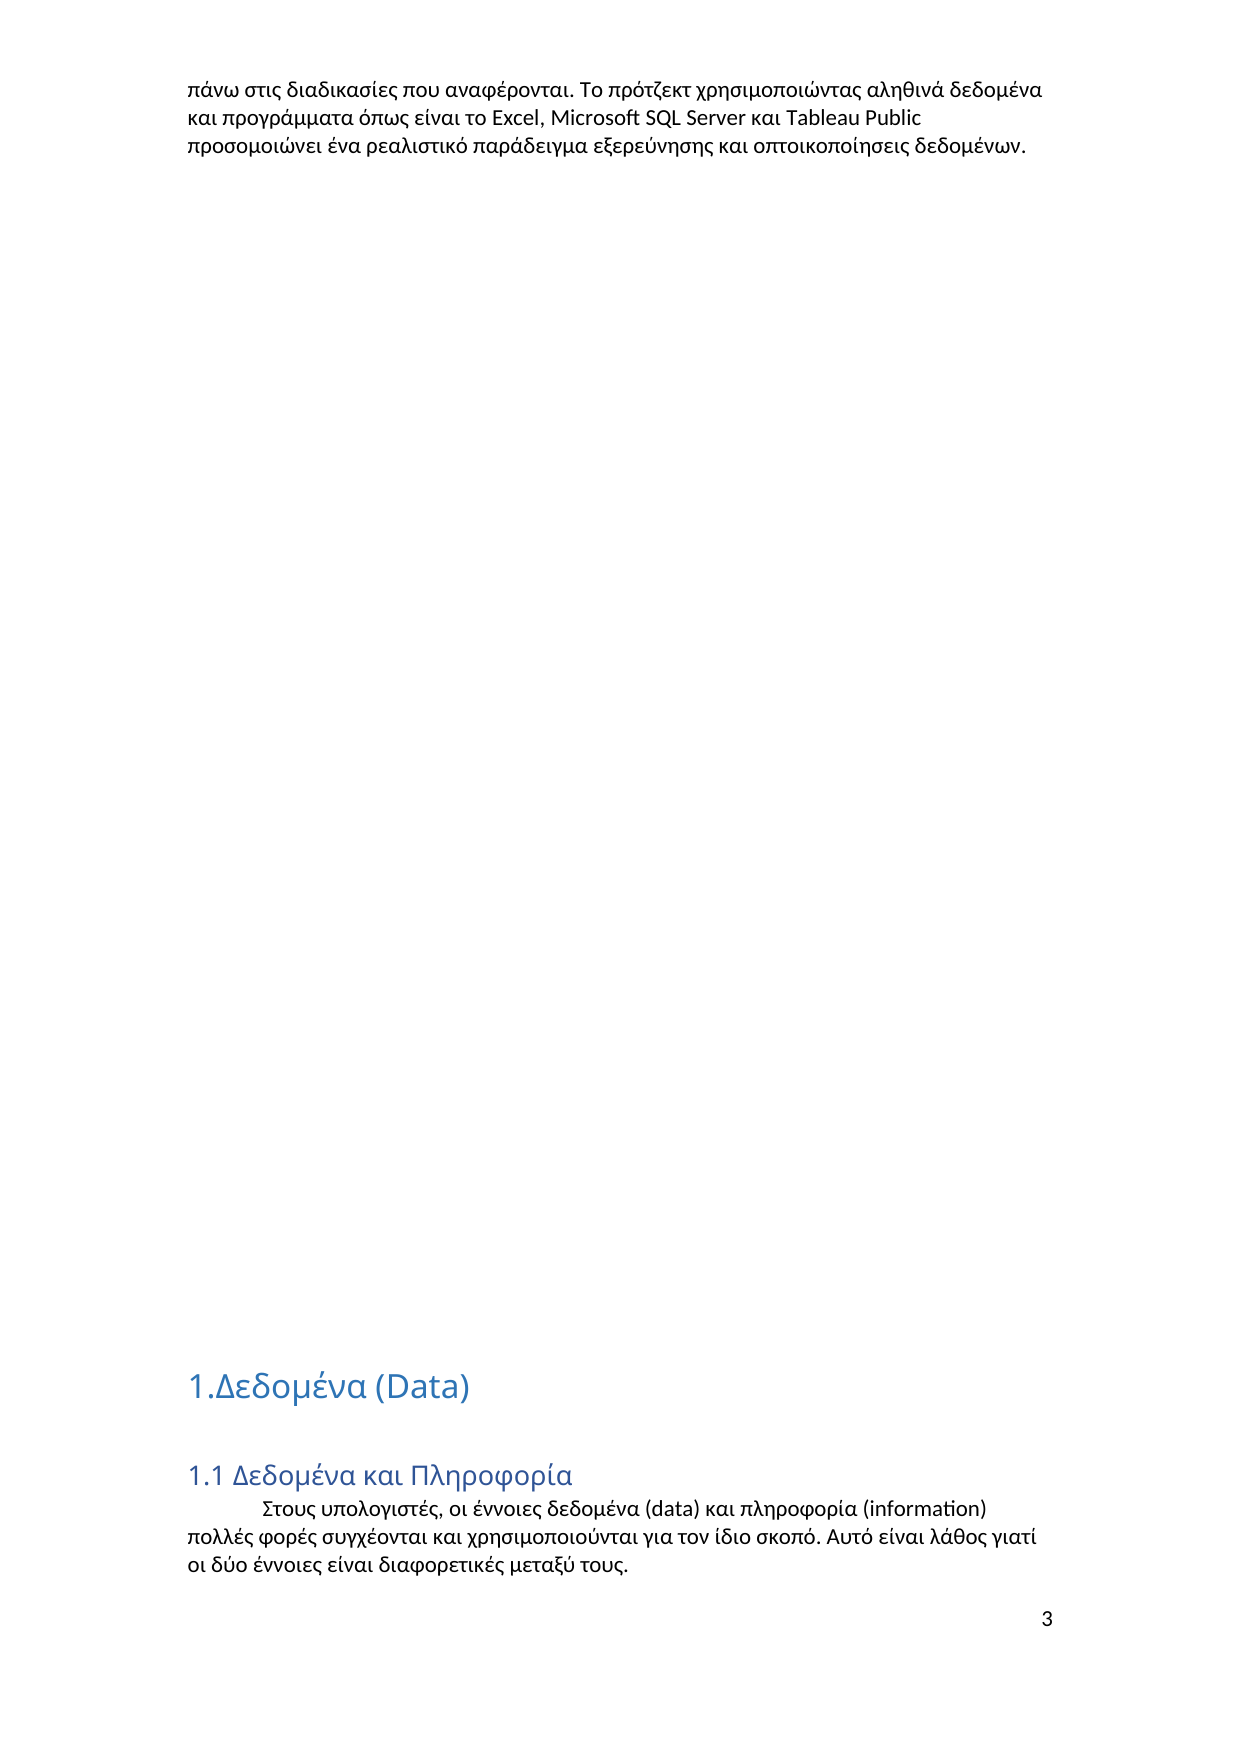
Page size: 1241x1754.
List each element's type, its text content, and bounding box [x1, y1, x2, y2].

text πάνω στις διαδικασίες που αναφέρονται. Το πρότζεκτ χρησιμοποιώντας αληθινά δεδομένα και προγράμματα όπως είναι το Excel, Microsoft SQL Server και Tableau Public προσομοιώνει ένα ρεαλιστικό παράδειγμα εξερεύνησης και οπτοικοποίησεις δεδομένων. [187, 75, 1053, 159]
subtitle 1.1 Δεδομένα και Πληροφορία [187, 1457, 1053, 1494]
subtitle 1.Δεδομένα (Data) [187, 1363, 1053, 1408]
text Στους υπολογιστές, οι έννοιες δεδομένα (data) και πληροφορία (information) πολλές φορές συγχέονται και χρησιμοποιούνται για τον ίδιο σκοπό. Αυτό είναι λάθος γιατί οι δύο έννοιες είναι διαφορετικές μεταξύ τους. [187, 1494, 1053, 1578]
